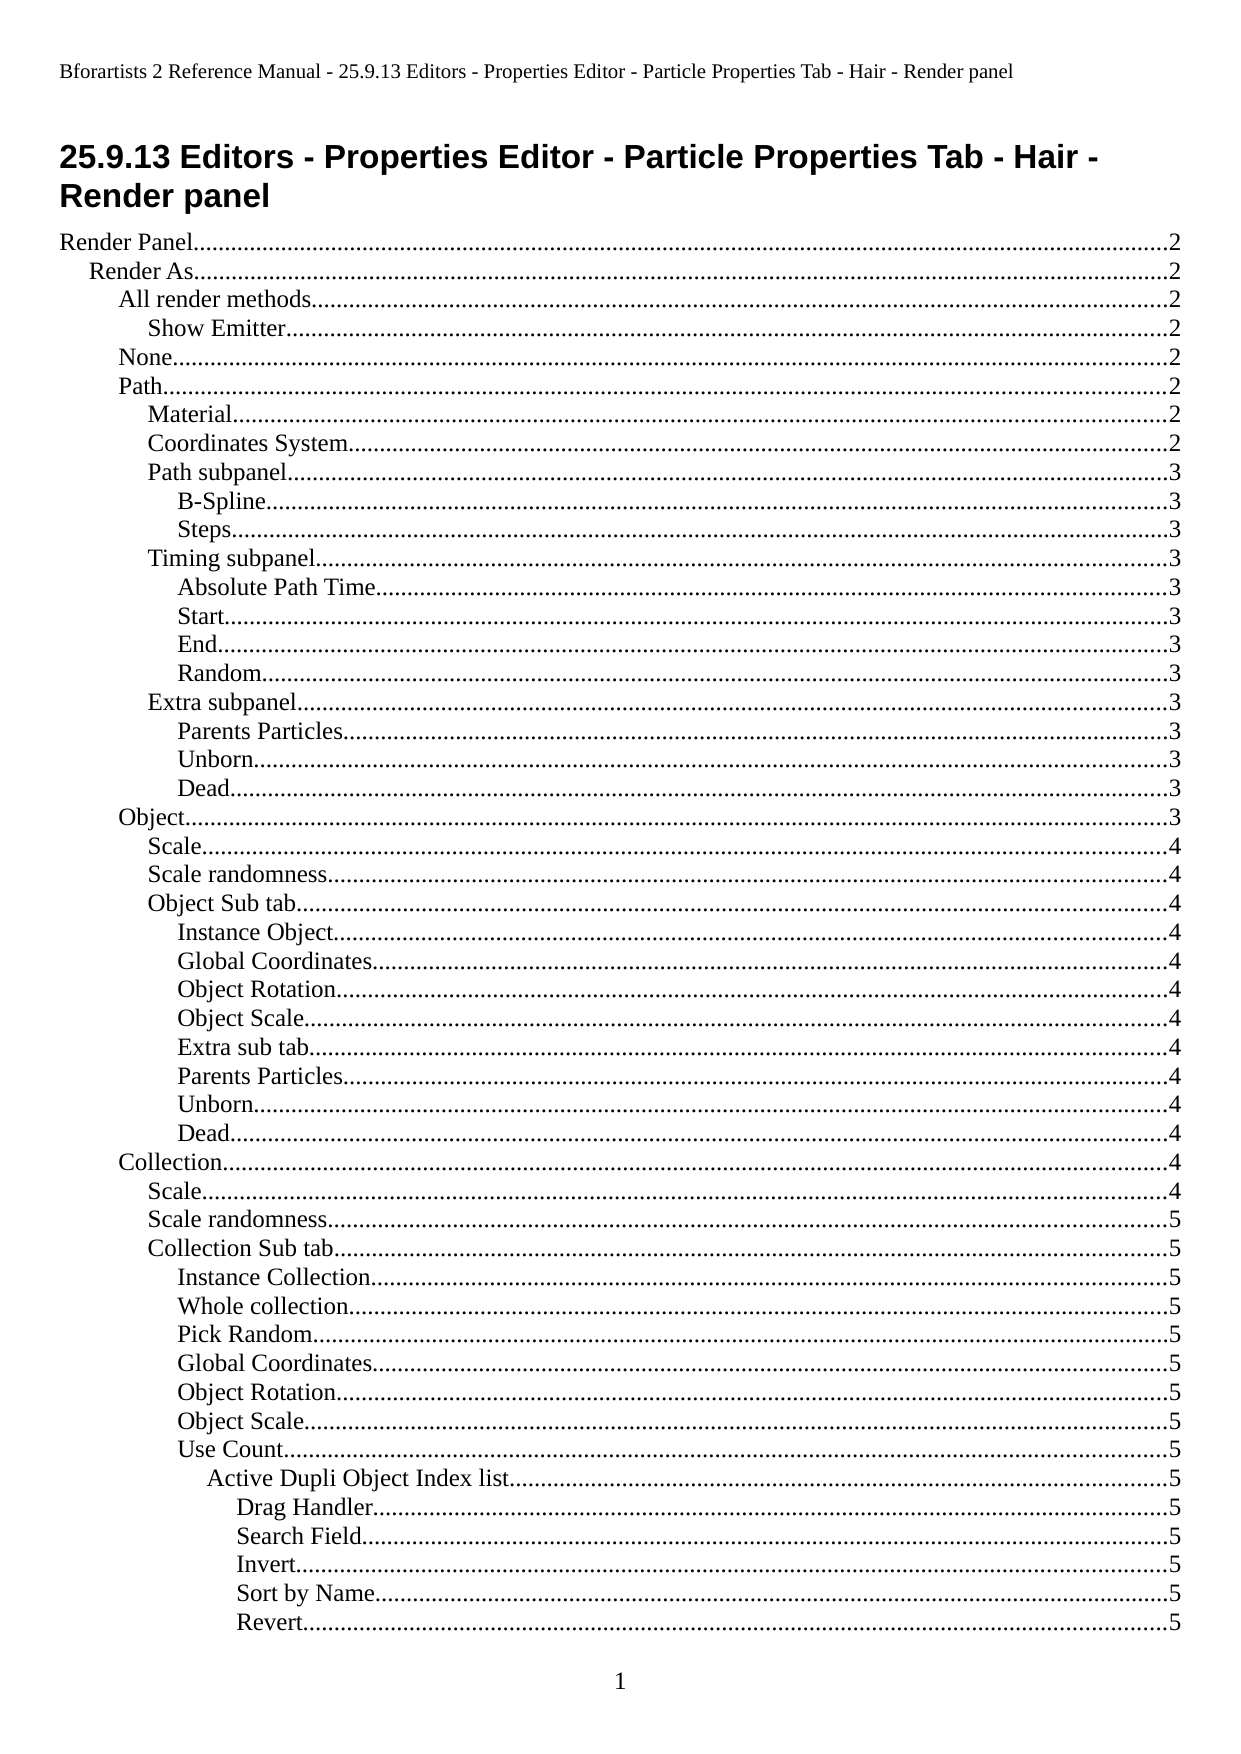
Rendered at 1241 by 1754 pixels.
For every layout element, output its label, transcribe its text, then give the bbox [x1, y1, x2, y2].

text Render Panel 2 [59, 227, 1181, 256]
text Object Rotation 5 [177, 1377, 1181, 1406]
text Material 2 [147, 399, 1181, 428]
text Extra sub tab 4 [177, 1032, 1181, 1061]
text Parents Particles 3 [177, 716, 1181, 744]
text Scale randomness 4 [147, 859, 1181, 888]
text Drag Handler 5 [236, 1492, 1181, 1521]
text End 3 [177, 629, 1181, 658]
text Revert 5 [236, 1607, 1181, 1636]
text Coordinates System 2 [147, 428, 1181, 457]
text Scale 4 [147, 831, 1181, 859]
text Active Dupli Object Index list 5 [206, 1463, 1181, 1492]
text Random 3 [177, 658, 1181, 687]
text Global Coordinates 5 [177, 1348, 1181, 1377]
text None 2 [118, 342, 1181, 371]
text Path 2 [118, 371, 1181, 399]
text Unborn 4 [177, 1089, 1181, 1118]
text Global Coordinates 4 [177, 946, 1181, 974]
text B-Spline 3 [177, 486, 1181, 514]
text Object 3 [118, 802, 1181, 831]
text Extra subpanel 3 [147, 687, 1181, 716]
text Scale 4 [147, 1176, 1181, 1204]
text Dead 3 [177, 773, 1181, 802]
subtitle 25.9.13 Editors - Properties Editor - Particle Properties Tab - Hair - Render panel [59, 138, 1181, 214]
text Parents Particles 4 [177, 1061, 1181, 1089]
text Start 3 [177, 601, 1181, 629]
text Absolute Path Time 3 [177, 572, 1181, 601]
text Pick Random 5 [177, 1319, 1181, 1348]
text Render As 2 [88, 256, 1181, 284]
text Search Field 5 [236, 1521, 1181, 1549]
text Collection Sub tab 5 [147, 1233, 1181, 1262]
text Scale randomness 5 [147, 1204, 1181, 1233]
text Instance Collection 5 [177, 1262, 1181, 1291]
text Unborn 3 [177, 744, 1181, 773]
text Sort by Name 5 [236, 1578, 1181, 1607]
text Show Emitter 2 [147, 313, 1181, 342]
text Object Scale 4 [177, 1003, 1181, 1032]
text Timing subpanel 3 [147, 543, 1181, 572]
text Dead 4 [177, 1118, 1181, 1147]
text Path subpanel 3 [147, 457, 1181, 486]
text All render methods 2 [118, 284, 1181, 313]
text Object Sub tab 4 [147, 888, 1181, 917]
text Object Rotation 4 [177, 974, 1181, 1003]
text Whole collection 5 [177, 1291, 1181, 1319]
text Steps 3 [177, 514, 1181, 543]
text Instance Object 4 [177, 917, 1181, 946]
text Collection 4 [118, 1147, 1181, 1176]
text Use Count 5 [177, 1434, 1181, 1463]
text Invert 5 [236, 1549, 1181, 1578]
text Object Scale 5 [177, 1406, 1181, 1434]
